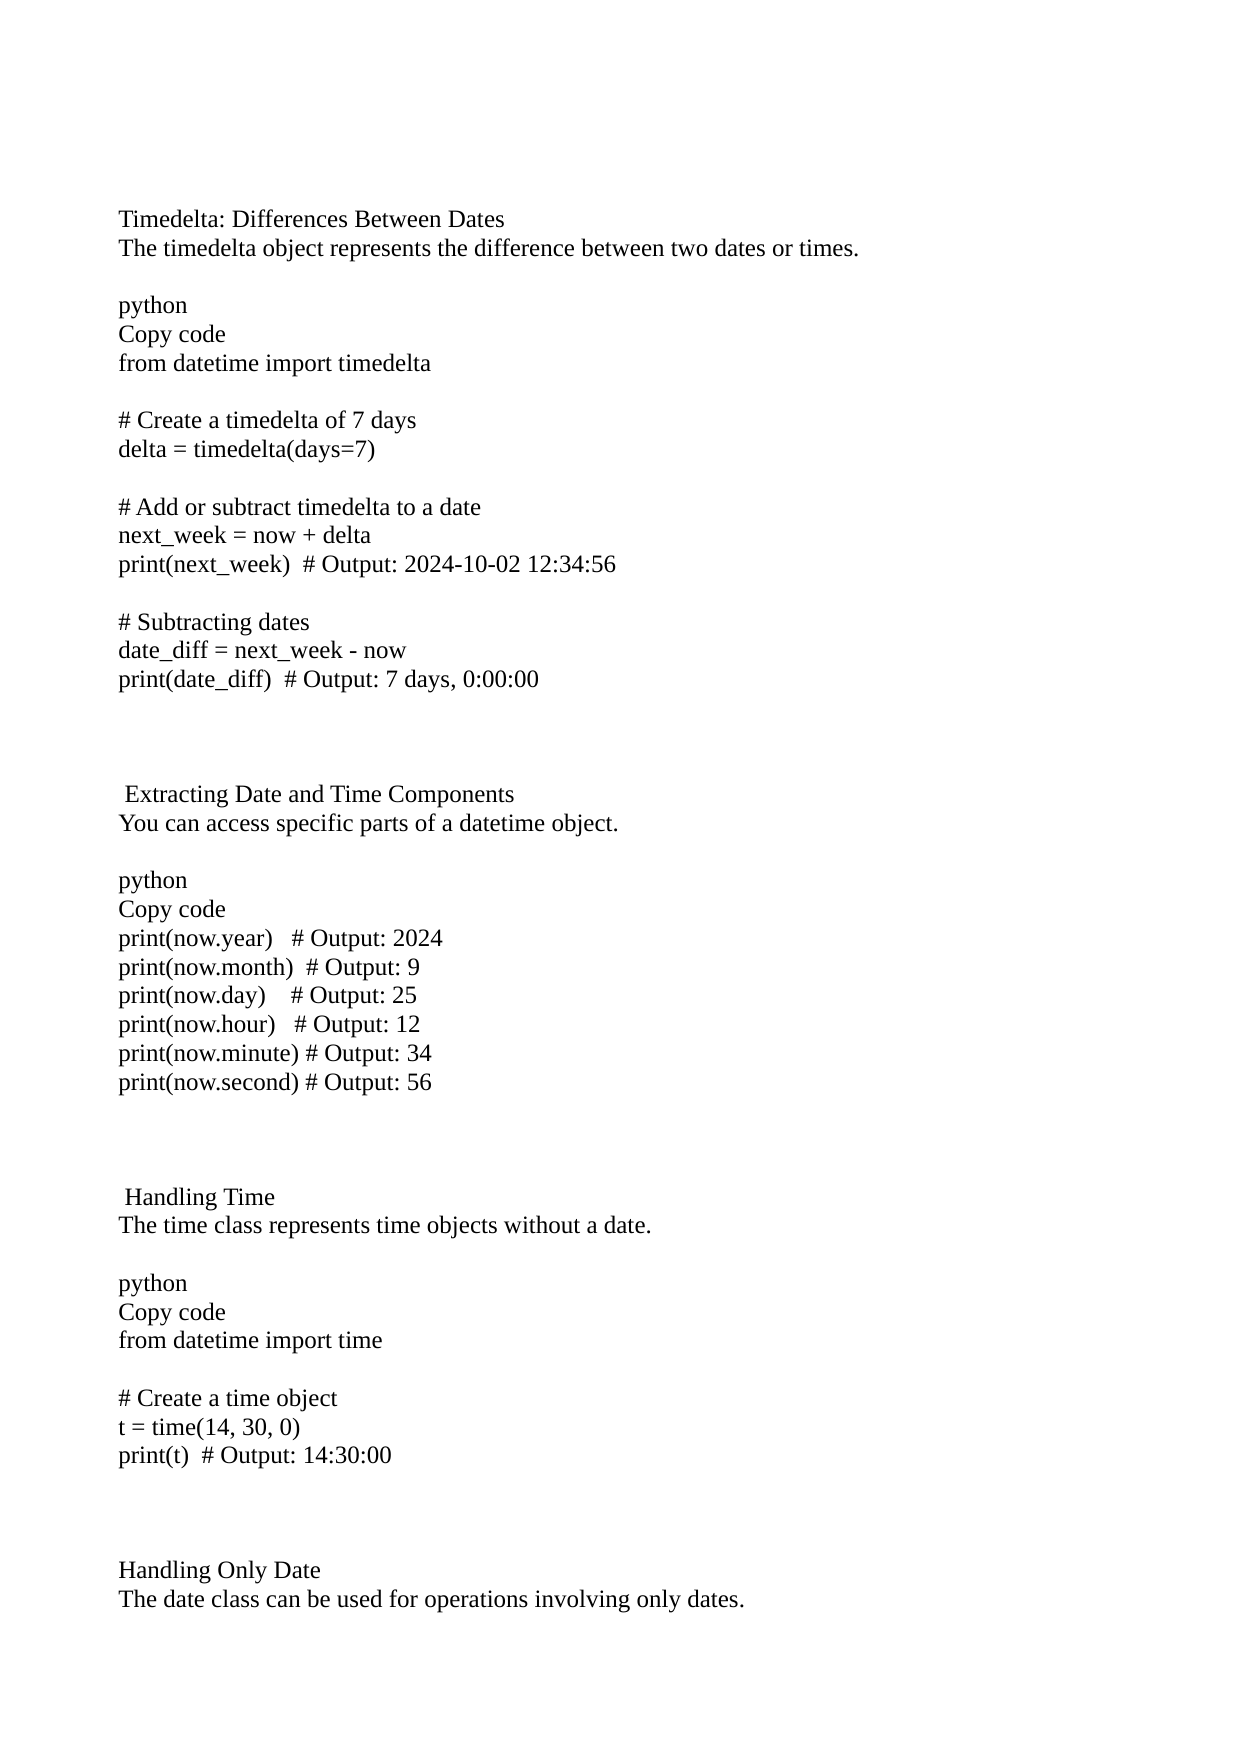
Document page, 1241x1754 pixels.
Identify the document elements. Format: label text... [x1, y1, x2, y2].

text Copy code [118, 1297, 1122, 1326]
text # Add or subtract timedelta to a date [118, 492, 1122, 521]
text from datetime import time [118, 1326, 1122, 1354]
text # Create a time object [118, 1383, 1122, 1412]
text python [118, 291, 1122, 319]
text print(now.second) # Output: 56 [118, 1067, 1122, 1096]
text delta = timedelta(days=7) [118, 434, 1122, 463]
text print(now.day) # Output: 25 [118, 981, 1122, 1009]
text print(now.hour) # Output: 12 [118, 1009, 1122, 1038]
text You can access specific parts of a datetime object. [118, 808, 1122, 837]
text print(now.minute) # Output: 34 [118, 1038, 1122, 1067]
text python [118, 866, 1122, 894]
text from datetime import timedelta [118, 348, 1122, 377]
text next_week = now + delta [118, 521, 1122, 549]
text print(date_diff) # Output: 7 days, 0:00:00 [118, 664, 1122, 693]
text The time class represents time objects without a date. [118, 1211, 1122, 1239]
text t = time(14, 30, 0) [118, 1412, 1122, 1441]
text # Subtracting dates [118, 607, 1122, 636]
text Copy code [118, 319, 1122, 348]
text The timedelta object represents the difference between two dates or times. [118, 233, 1122, 262]
text print(next_week) # Output: 2024-10-02 12:34:56 [118, 549, 1122, 578]
text Handling Time [118, 1182, 1122, 1211]
text print(now.month) # Output: 9 [118, 952, 1122, 981]
text The date class can be used for operations involving only dates. [118, 1584, 1122, 1613]
text Handling Only Date [118, 1556, 1122, 1584]
text python [118, 1268, 1122, 1297]
text Timedelta: Differences Between Dates [118, 204, 1122, 233]
text print(now.year) # Output: 2024 [118, 923, 1122, 952]
text Extracting Date and Time Components [118, 779, 1122, 808]
text # Create a timedelta of 7 days [118, 406, 1122, 434]
text Copy code [118, 894, 1122, 923]
text print(t) # Output: 14:30:00 [118, 1441, 1122, 1469]
text date_diff = next_week - now [118, 636, 1122, 664]
